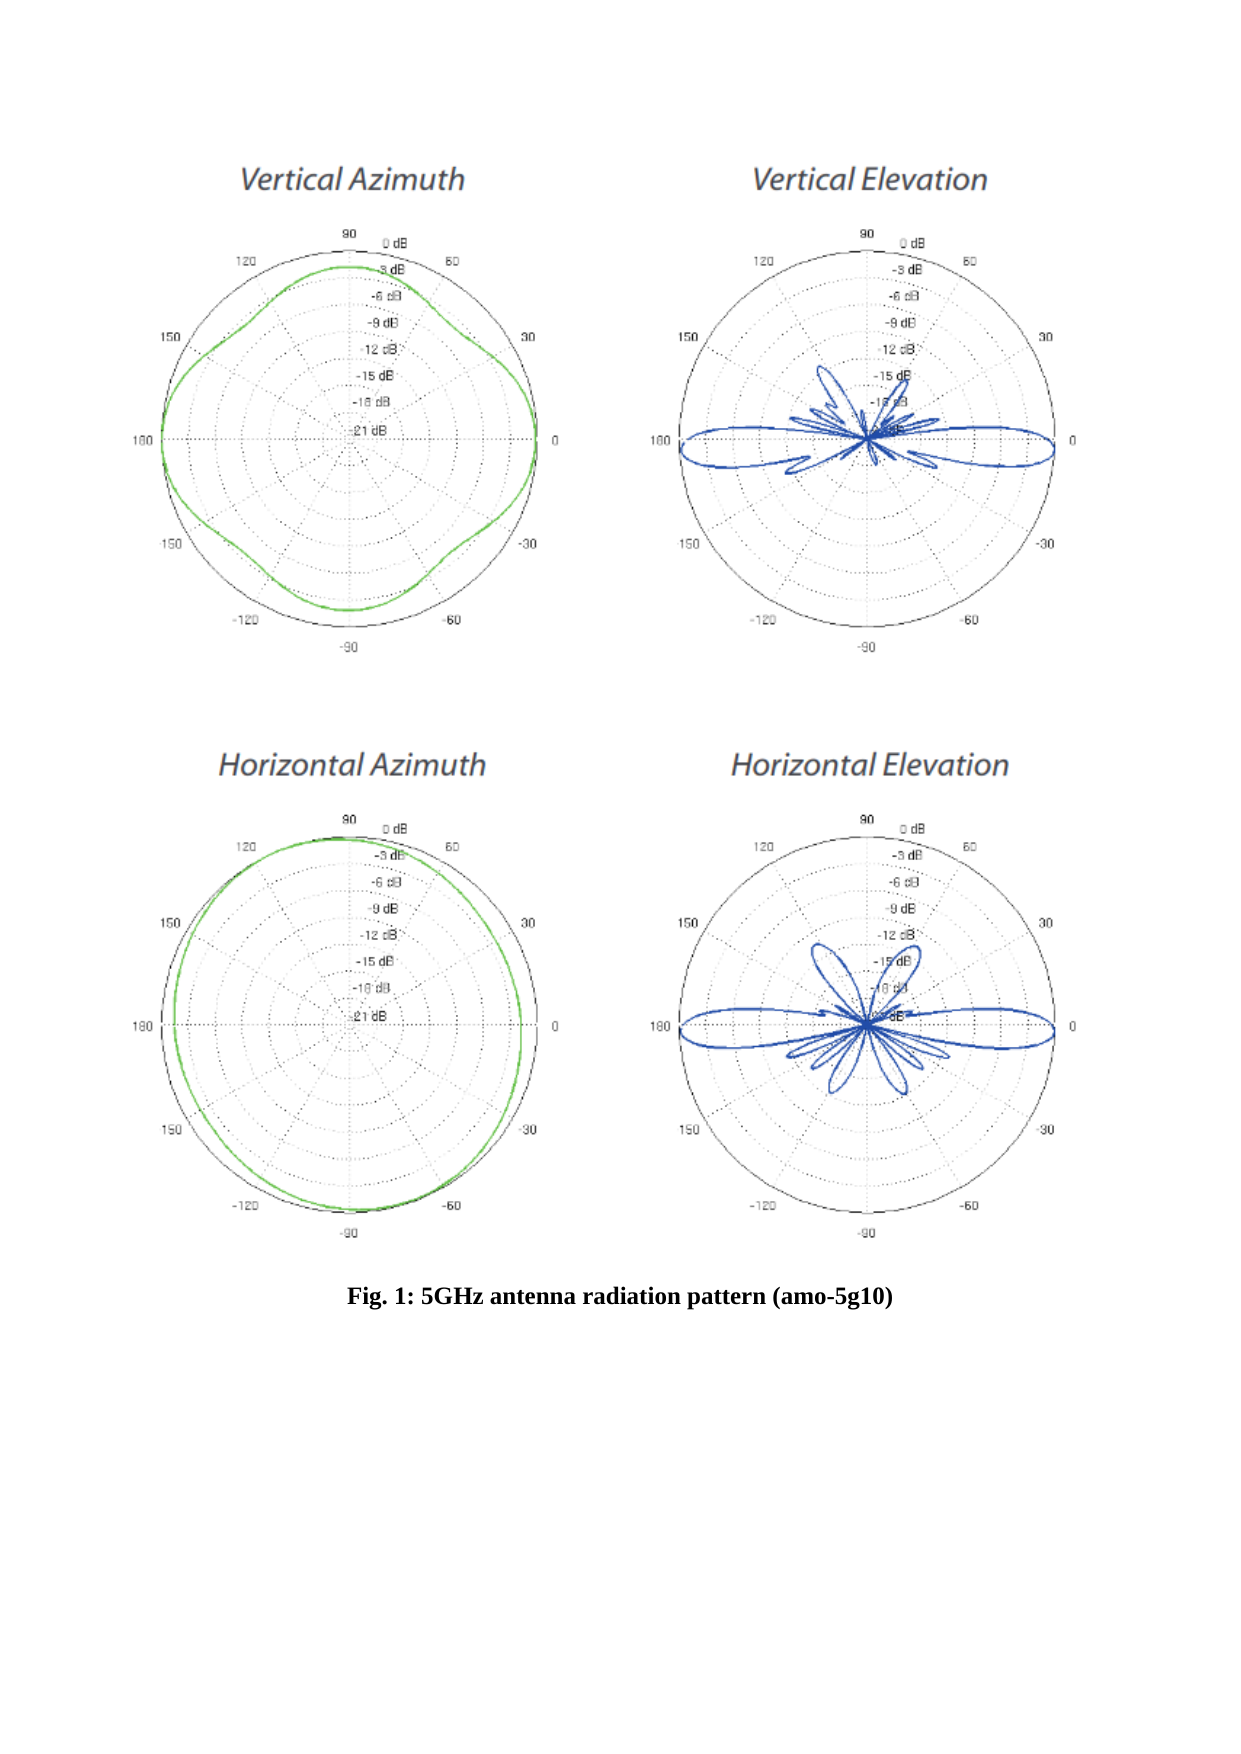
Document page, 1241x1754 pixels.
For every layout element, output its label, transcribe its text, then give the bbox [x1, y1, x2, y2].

text Fig. 1: 5GHz antenna radiation pattern (amo-5g10) [118, 1277, 1122, 1310]
